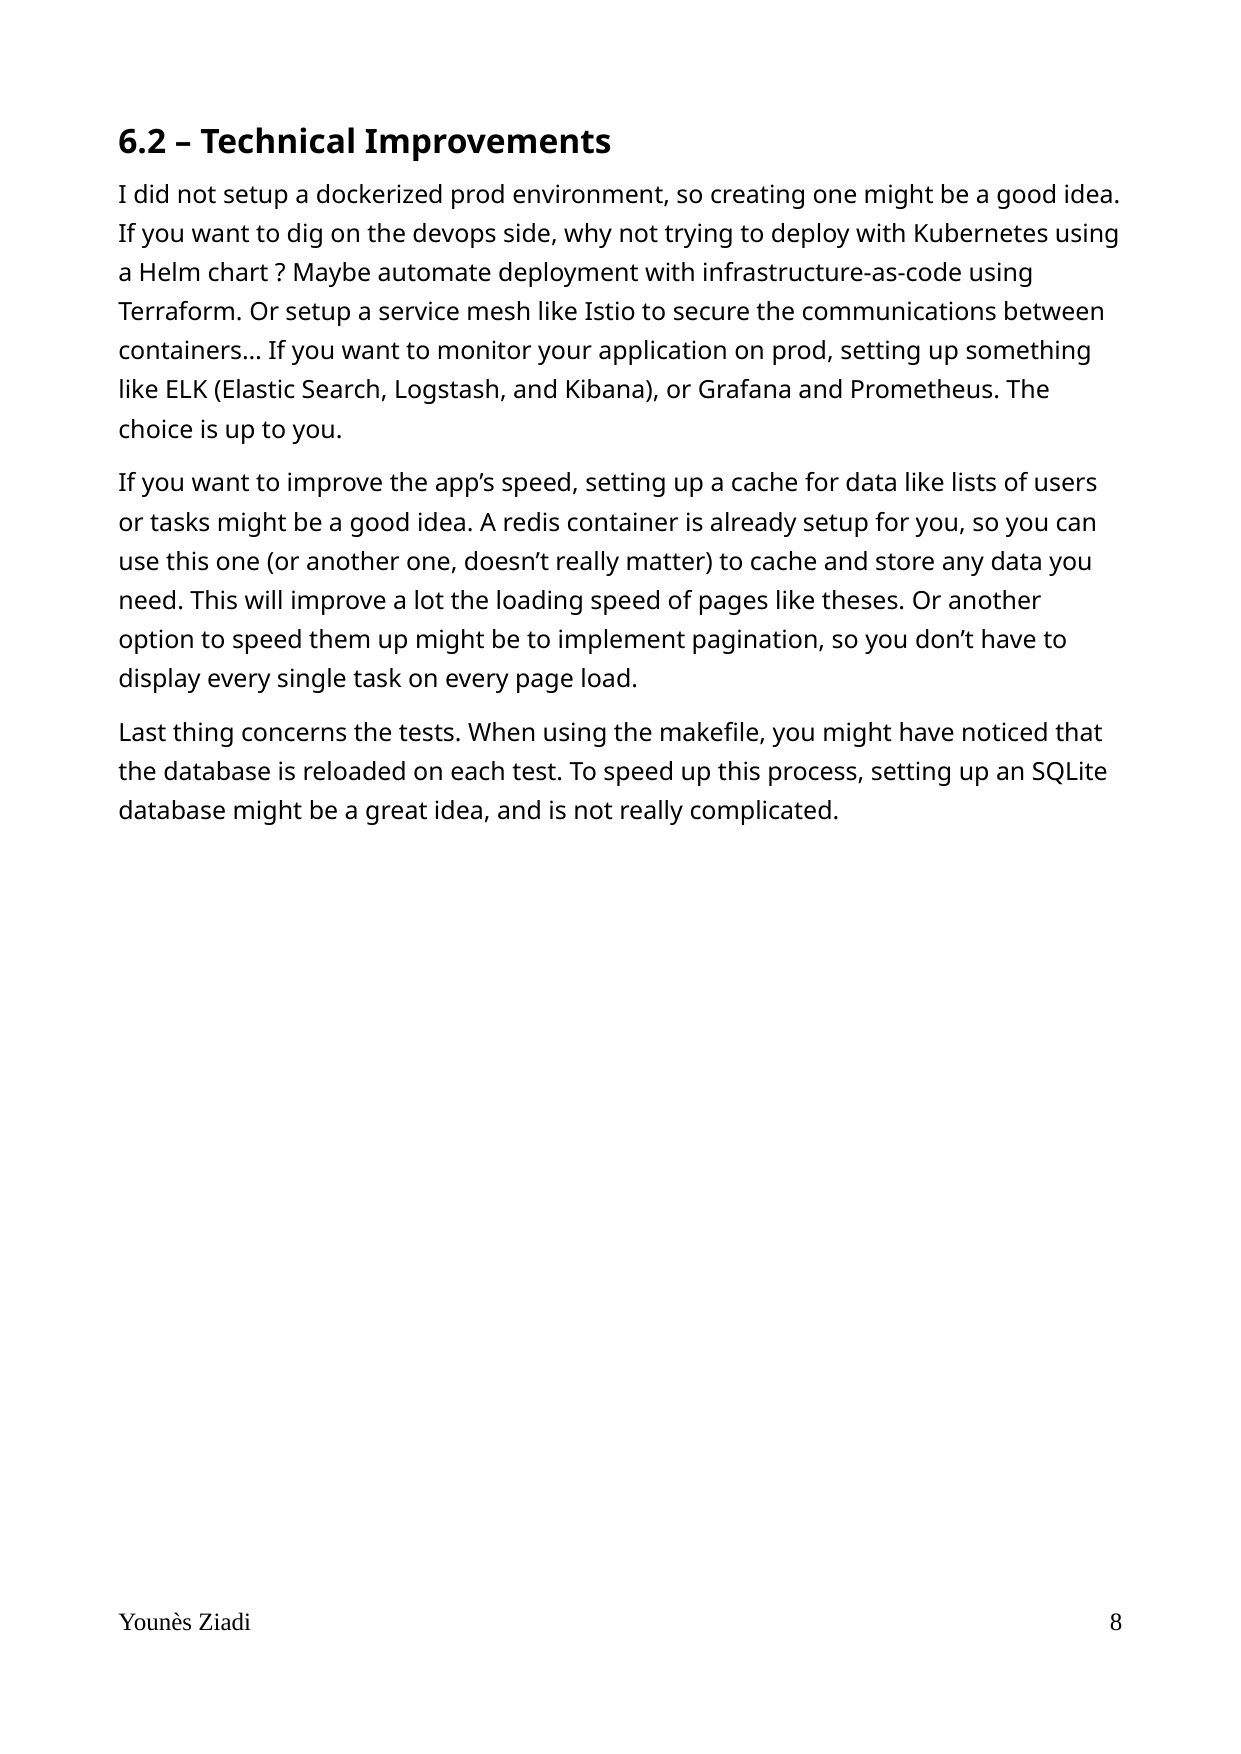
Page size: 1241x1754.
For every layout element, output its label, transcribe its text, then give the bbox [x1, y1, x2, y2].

subtitle 6.2 – Technical Improvements [118, 118, 1122, 164]
text Last thing concerns the tests. When using the makefile, you might have noticed that the database is reloaded on each test. To speed up this process, setting up an SQLite database might be a great idea, and is not really complicated. [118, 715, 1122, 827]
text If you want to improve the app’s speed, setting up a cache for data like lists of users or tasks might be a good idea. A redis container is already setup for you, so you can use this one (or another one, doesn’t really matter) to cache and store any data you need. This will improve a lot the loading speed of pages like theses. Or another option to speed them up might be to implement pagination, so you don’t have to display every single task on every page load. [118, 465, 1122, 695]
text I did not setup a dockerized prod environment, so creating one might be a good idea. If you want to dig on the devops side, why not trying to deploy with Kubernetes using a Helm chart ? Maybe automate deployment with infrastructure-as-code using Terraform. Or setup a service mesh like Istio to secure the communications between containers… If you want to monitor your application on prod, setting up something like ELK (Elastic Search, Logstash, and Kibana), or Grafana and Prometheus. The choice is up to you. [118, 176, 1122, 445]
